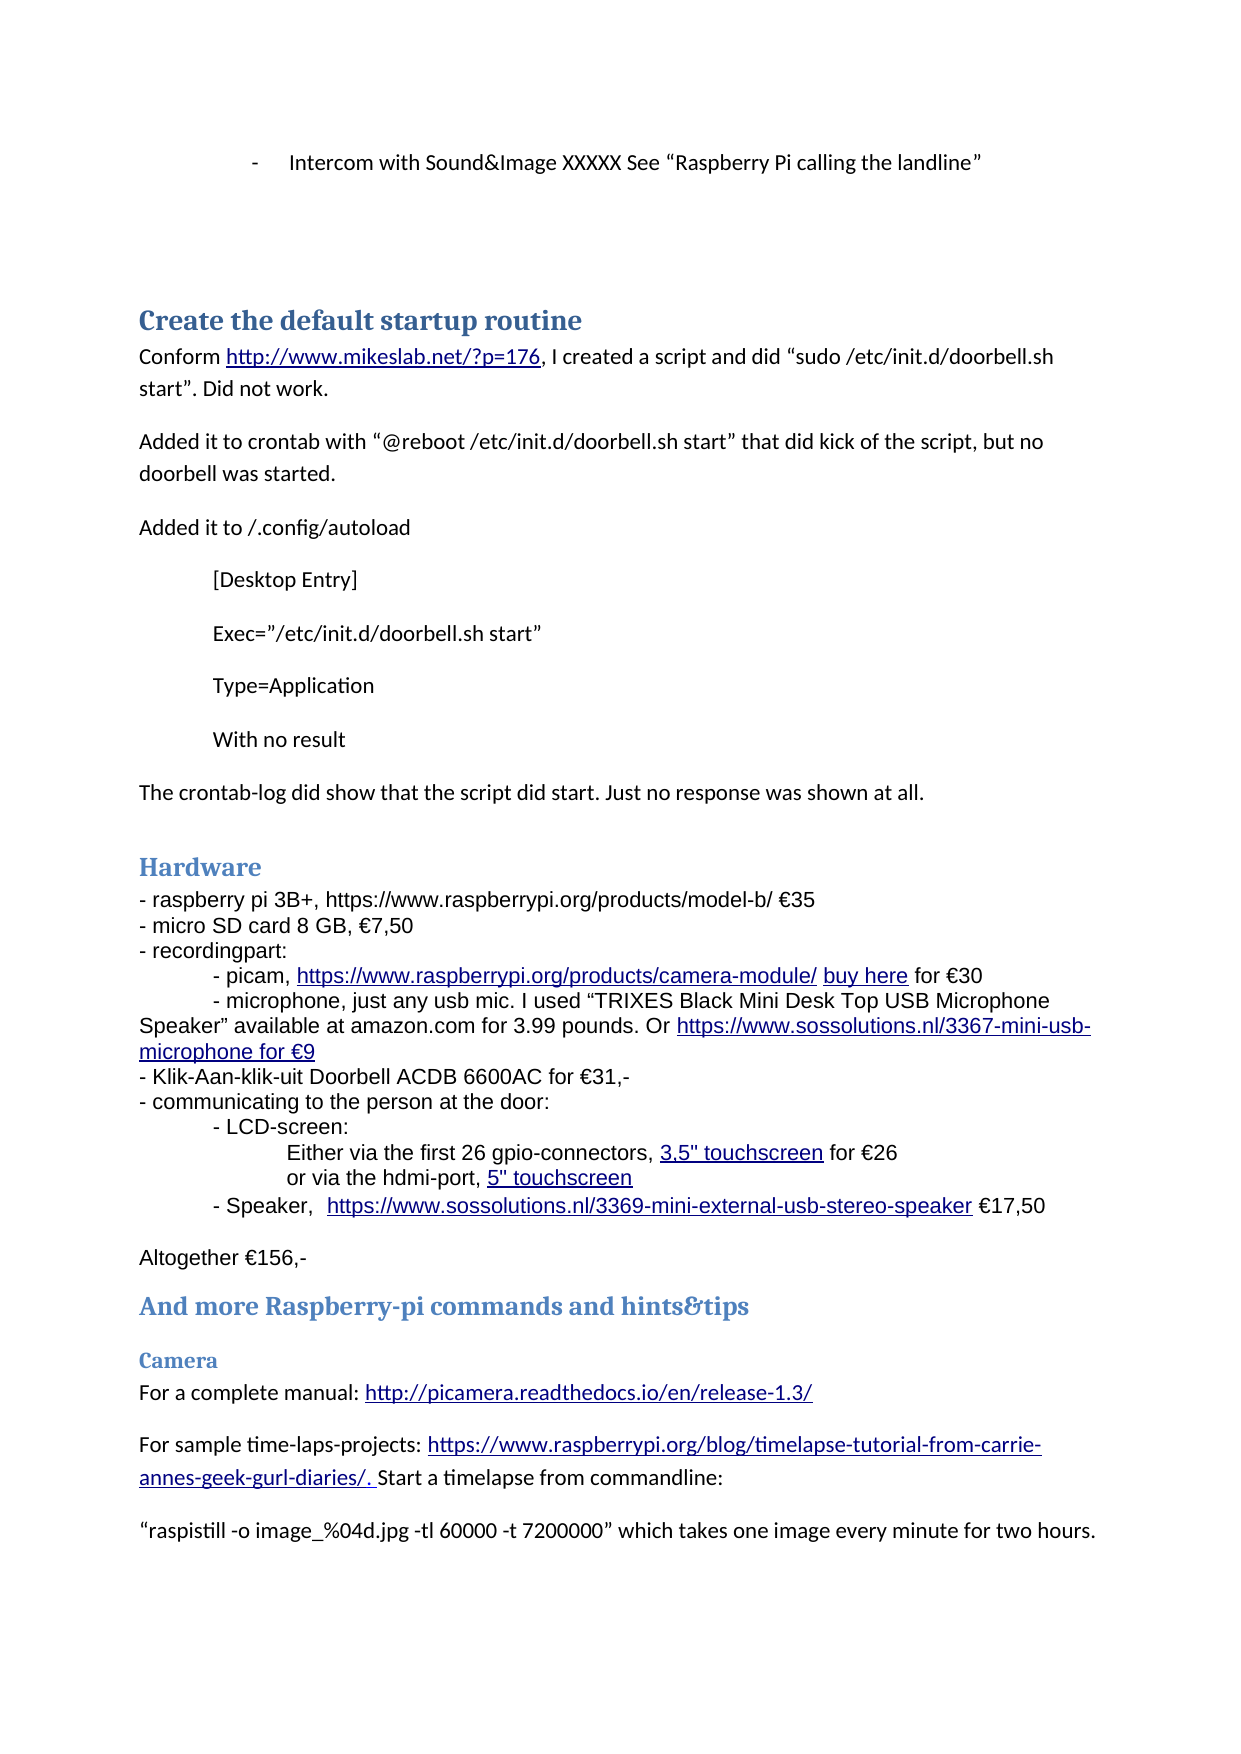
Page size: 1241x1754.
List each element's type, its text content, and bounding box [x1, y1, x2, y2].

text Added it to /.config/autoload [139, 513, 1101, 541]
text - microphone, just any usb mic. I used “TRIXES Black Mini Desk Top USB Microphone Speaker” available at amazon.com for 3.99 pounds. Or https://www.sossolutions.nl/3367-mini-usb-microphone for €9 [139, 988, 1101, 1064]
text Altogether €156,- [139, 1245, 1101, 1270]
subtitle Hardware [139, 852, 1101, 883]
text - LCD-screen: [139, 1114, 1101, 1139]
text Camera [139, 1347, 1101, 1374]
text Added it to crontab with “@reboot /etc/init.d/doorbell.sh start” that did kick of the script, but no doorbell was started. [139, 427, 1101, 488]
text - picam, https://www.raspberrypi.org/products/camera-module/ buy here for €30 [139, 963, 1101, 988]
subtitle And more Raspberry-pi commands and hints&tips [139, 1291, 1101, 1322]
text With no result [213, 725, 1101, 753]
text Type=Application [213, 672, 1101, 700]
text - communicating to the person at the door: [139, 1089, 1101, 1114]
text Create the default startup routine [139, 304, 1101, 337]
text - Klik-Aan-klik-uit Doorbell ACDB 6600AC for €31,- [139, 1064, 1101, 1089]
list Intercom with Sound&Image XXXXX See “Intercom to any device at home” [251, 148, 1101, 176]
text For sample time-laps-projects: https://www.raspberrypi.org/blog/timelapse-tutorial-from-carrie-annes-geek-gurl-diaries/. Start a timelapse from commandline: [139, 1431, 1101, 1491]
text [Desktop Entry] [213, 566, 1101, 594]
text Exec=”/etc/init.d/doorbell.sh start” [213, 619, 1101, 647]
text For a complete manual: http://picamera.readthedocs.io/en/release-1.3/ [139, 1378, 1101, 1406]
text - recordingpart: [139, 938, 1101, 963]
text - raspberry pi 3B+, https://www.raspberrypi.org/products/model-b/ €35 [139, 887, 1101, 912]
text Either via the first 26 gpio-connectors, 3,5" touchscreen for €26 [139, 1139, 1101, 1164]
text “raspistill -o image_%04d.jpg -tl 60000 -t 7200000” which takes one image every minute for two hours. [139, 1516, 1101, 1544]
text The crontab-log did show that the script did start. Just no response was shown at all. [139, 778, 1101, 806]
text Conform http://www.mikeslab.net/?p=176, I created a script and did “sudo /etc/init.d/doorbell.sh start”. Did not work. [139, 342, 1101, 402]
text - Speaker, https://www.sossolutions.nl/3369-mini-external-usb-stereo-speaker €17,50 [139, 1190, 1101, 1219]
text or via the hdmi-port, 5" touchscreen [139, 1164, 1101, 1190]
text - micro SD card 8 GB, €7,50 [139, 912, 1101, 938]
